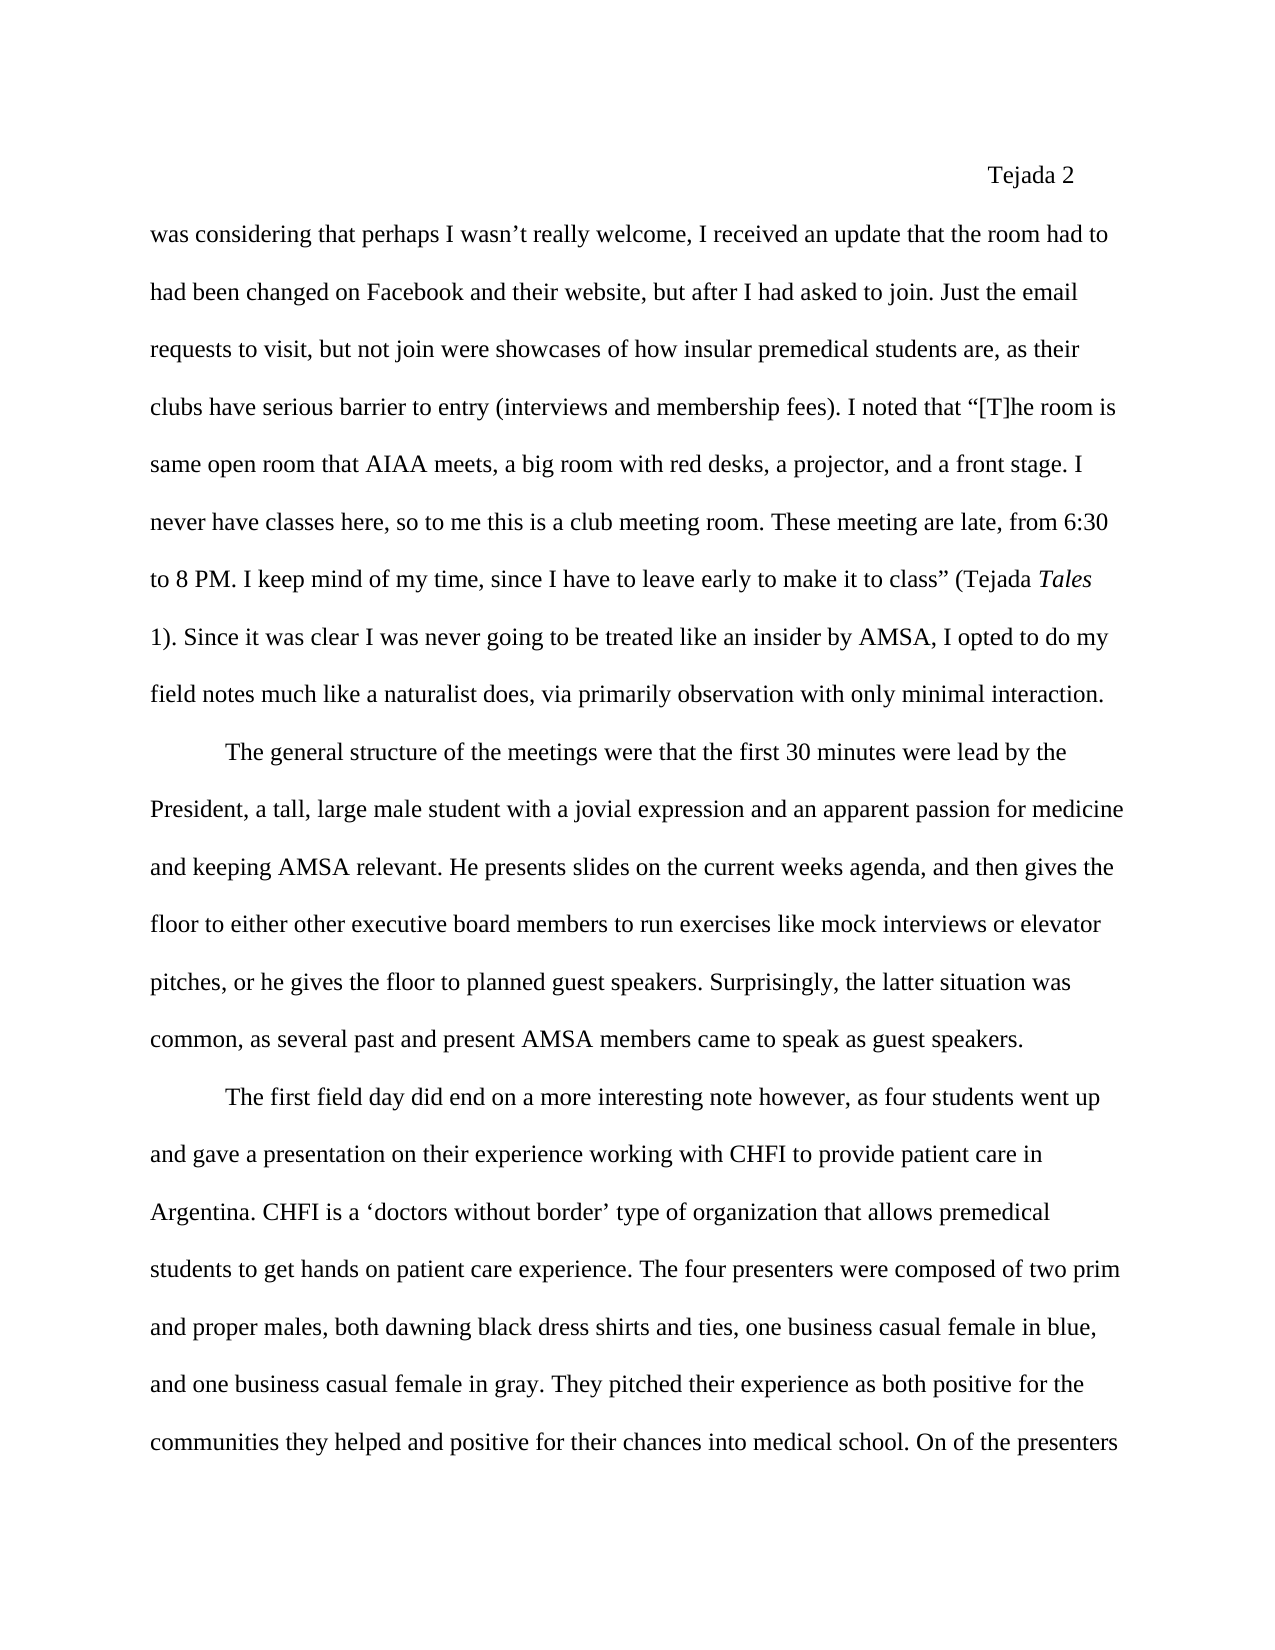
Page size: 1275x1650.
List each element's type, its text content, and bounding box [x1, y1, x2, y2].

text The first field day did end on a more interesting note however, as four students went up and gave a presentation on their experience working with CHFI to provide patient care in Argentina. CHFI is a ‘doctors without border’ type of organization that allows premedical students to get hands on patient care experience. The four presenters were composed of two prim and proper males, both dawning black dress shirts and ties, one business casual female in blue, and one business casual female in gray. They pitched their experience as both positive for the communities they helped and positive for their chances into medical school. On of the presenters [150, 1082, 1125, 1455]
text was considering that perhaps I wasn’t really welcome, I received an update that the room had to had been changed on Facebook and their website, but after I had asked to join. Just the email requests to visit, but not join were showcases of how insular premedical students are, as their clubs have serious barrier to entry (interviews and membership fees). I noted that “[T]he room is same open room that AIAA meets, a big room with red desks, a projector, and a front stage. I never have classes here, so to me this is a club meeting room. These meeting are late, from 6:30 to 8 PM. I keep mind of my time, since I have to leave early to make it to class” (Tejada Tales 1). Since it was clear I was never going to be treated like an insider by AMSA, I opted to do my field notes much like a naturalist does, via primarily observation with only minimal interaction. [150, 219, 1125, 708]
text The general structure of the meetings were that the first 30 minutes were lead by the President, a tall, large male student with a jovial expression and an apparent passion for medicine and keeping AMSA relevant. He presents slides on the current weeks agenda, and then gives the floor to either other executive board members to run exercises like mock interviews or elevator pitches, or he gives the floor to planned guest speakers. Surprisingly, the latter situation was common, as several past and present AMSA members came to speak as guest speakers. [150, 737, 1125, 1053]
